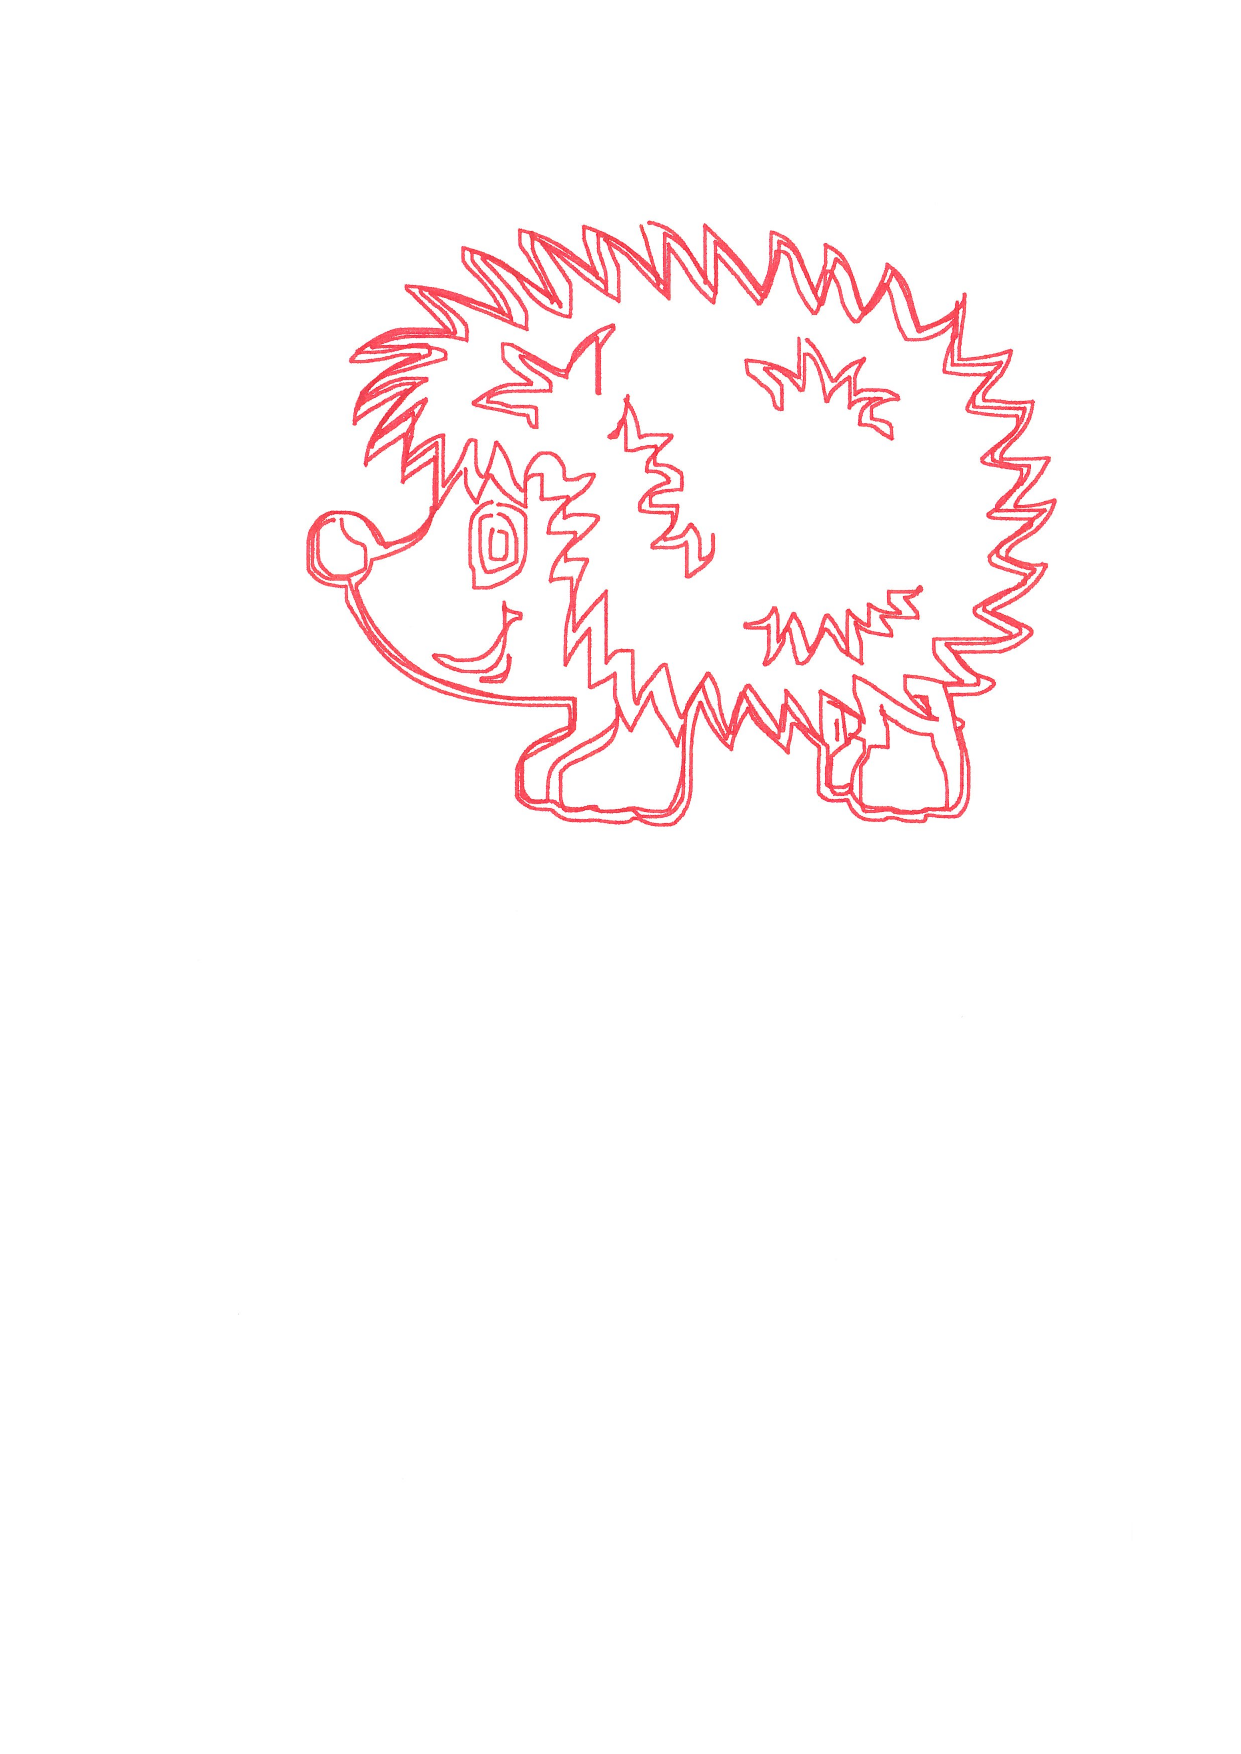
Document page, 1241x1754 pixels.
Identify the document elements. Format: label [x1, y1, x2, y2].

picture [102, 118, 1138, 1541]
